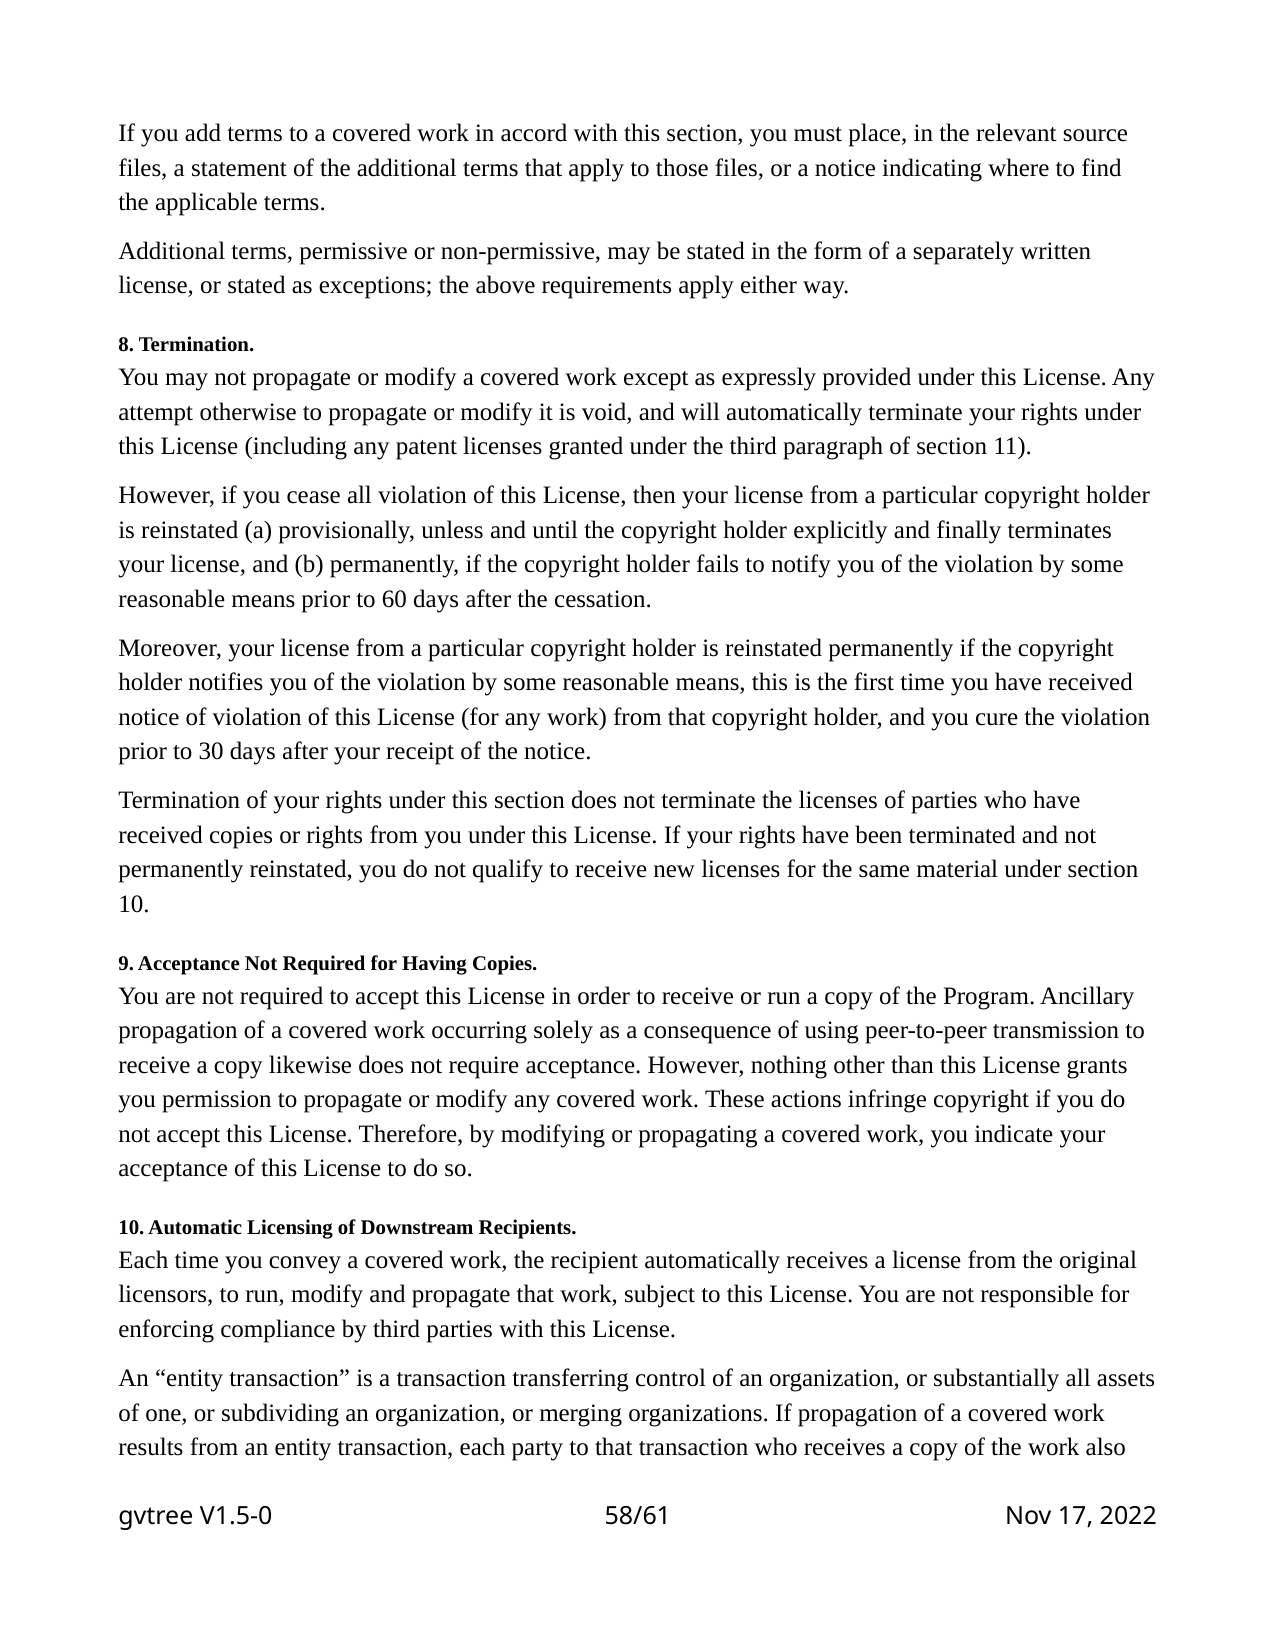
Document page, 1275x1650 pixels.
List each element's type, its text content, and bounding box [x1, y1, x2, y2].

text Moreover, your license from a particular copyright holder is reinstated permanently if the copyright holder notifies you of the violation by some reasonable means, this is the first time you have received notice of violation of this License (for any work) from that copyright holder, and you cure the violation prior to 30 days after your receipt of the notice. [118, 633, 1157, 765]
text An “entity transaction” is a transaction transferring control of an organization, or substantially all assets of one, or subdividing an organization, or merging organizations. If propagation of a covered work results from an entity transaction, each party to that transaction who receives a copy of the work also [118, 1363, 1157, 1461]
subtitle 9. Acceptance Not Required for Having Copies. [118, 951, 1157, 974]
text However, if you cease all violation of this License, then your license from a particular copyright holder is reinstated (a) provisionally, unless and until the copyright holder explicitly and finally terminates your license, and (b) permanently, if the copyright holder fails to notify you of the violation by some reasonable means prior to 60 days after the cessation. [118, 481, 1157, 613]
text Each time you convey a covered work, the recipient automatically receives a license from the original licensors, to run, modify and propagate that work, subject to this License. You are not responsible for enforcing compliance by third parties with this License. [118, 1245, 1157, 1343]
subtitle 8. Termination. [118, 332, 1157, 356]
text Additional terms, permissive or non-permissive, may be stated in the form of a separately written license, or stated as exceptions; the above requirements apply either way. [118, 236, 1157, 299]
subtitle 10. Automatic Licensing of Downstream Recipients. [118, 1215, 1157, 1239]
text If you add terms to a covered work in accord with this section, you must place, in the relevant source files, a statement of the additional terms that apply to those files, or a notice indicating where to find the applicable terms. [118, 118, 1157, 216]
text You are not required to accept this License in order to receive or run a copy of the Program. Ancillary propagation of a covered work occurring solely as a consequence of using peer-to-peer transmission to receive a copy likewise does not require acceptance. However, nothing other than this License grants you permission to propagate or modify any covered work. These actions infringe copyright if you do not accept this License. Therefore, by modifying or propagating a covered work, you indicate your acceptance of this License to do so. [118, 981, 1157, 1182]
text Termination of your rights under this section does not terminate the licenses of parties who have received copies or rights from you under this License. If your rights have been terminated and not permanently reinstated, you do not qualify to receive new licenses for the same material under section 10. [118, 786, 1157, 918]
text You may not propagate or modify a covered work except as expressly provided under this License. Any attempt otherwise to propagate or modify it is void, and will automatically terminate your rights under this License (including any patent licenses granted under the third paragraph of section 11). [118, 362, 1157, 460]
